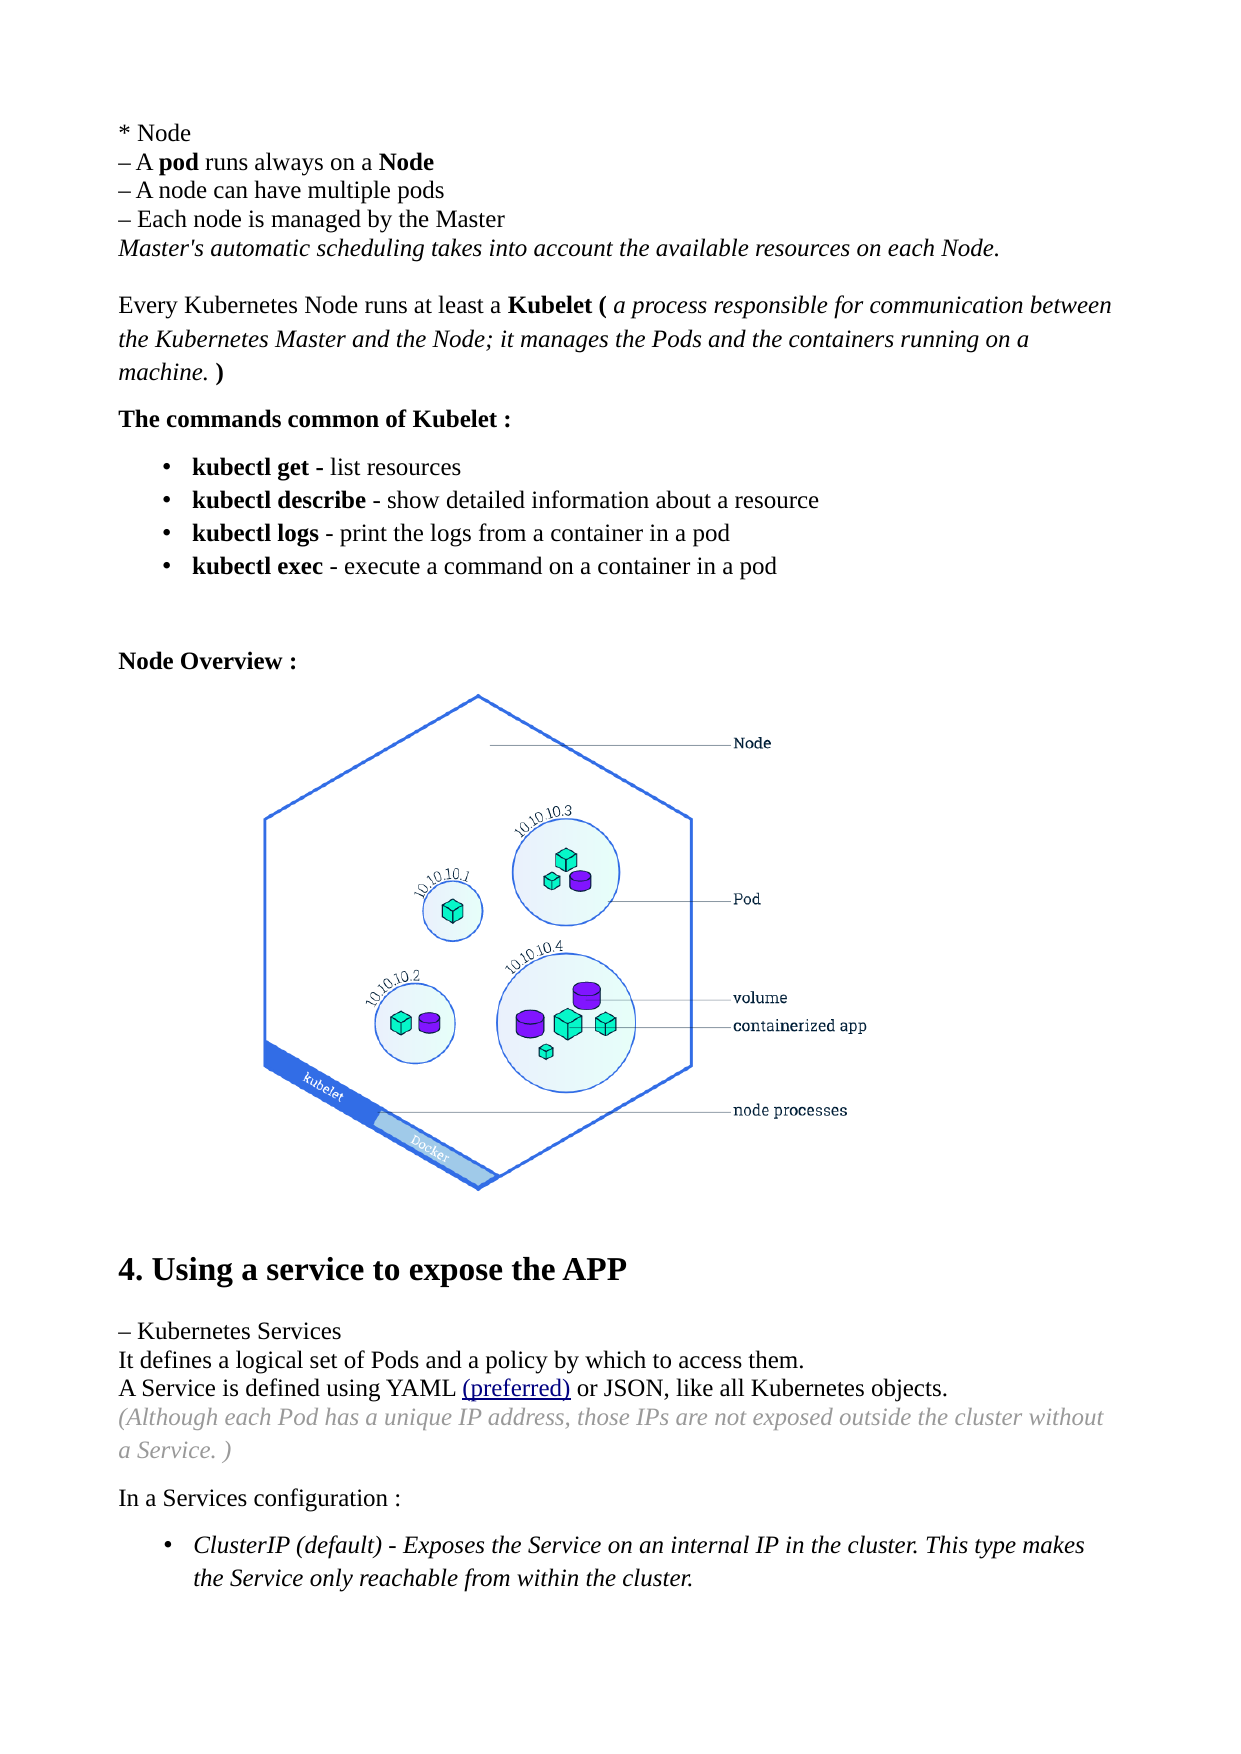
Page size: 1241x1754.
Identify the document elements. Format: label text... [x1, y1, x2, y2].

list ClusterIP (default) - Exposes the Service on an internal IP in the cluster. This type makes the Service only reachable from within the cluster. [164, 1531, 1122, 1592]
text – A pod runs always on a Node [118, 147, 1122, 176]
text Every Kubernetes Node runs at least a Kubelet ( a process responsible for communication between the Kubernetes Master and the Node; it manages the Pods and the containers running on a machine. ) [118, 291, 1122, 385]
picture [229, 686, 878, 1200]
text (Although each Pod has a unique IP address, those IPs are not exposed outside the cluster without a Service. ) [118, 1402, 1122, 1464]
list kubectl get - list resources [162, 452, 1122, 481]
text – A node can have multiple pods [118, 176, 1122, 204]
text 4. Using a service to expose the APP [118, 1249, 1122, 1287]
text – Each node is managed by the Master [118, 204, 1122, 233]
list kubectl logs - print the logs from a container in a pod [162, 518, 1122, 547]
text * Node [118, 118, 1122, 147]
list kubectl describe - show detailed information about a resource [162, 485, 1122, 514]
text It defines a logical set of Pods and a policy by which to access them. [118, 1345, 1122, 1373]
text Master's automatic scheduling takes into account the available resources on each Node. [118, 233, 1122, 262]
text A Service is defined using YAML (preferred) or JSON, like all Kubernetes objects. [118, 1373, 1122, 1402]
text The commands common of Kubelet : [118, 404, 1122, 433]
text In a Services configuration : [118, 1483, 1122, 1512]
text Node Overview : [118, 646, 1122, 675]
list kubectl exec - execute a command on a container in a pod [162, 551, 1122, 580]
text – Kubernetes Services [118, 1316, 1122, 1345]
